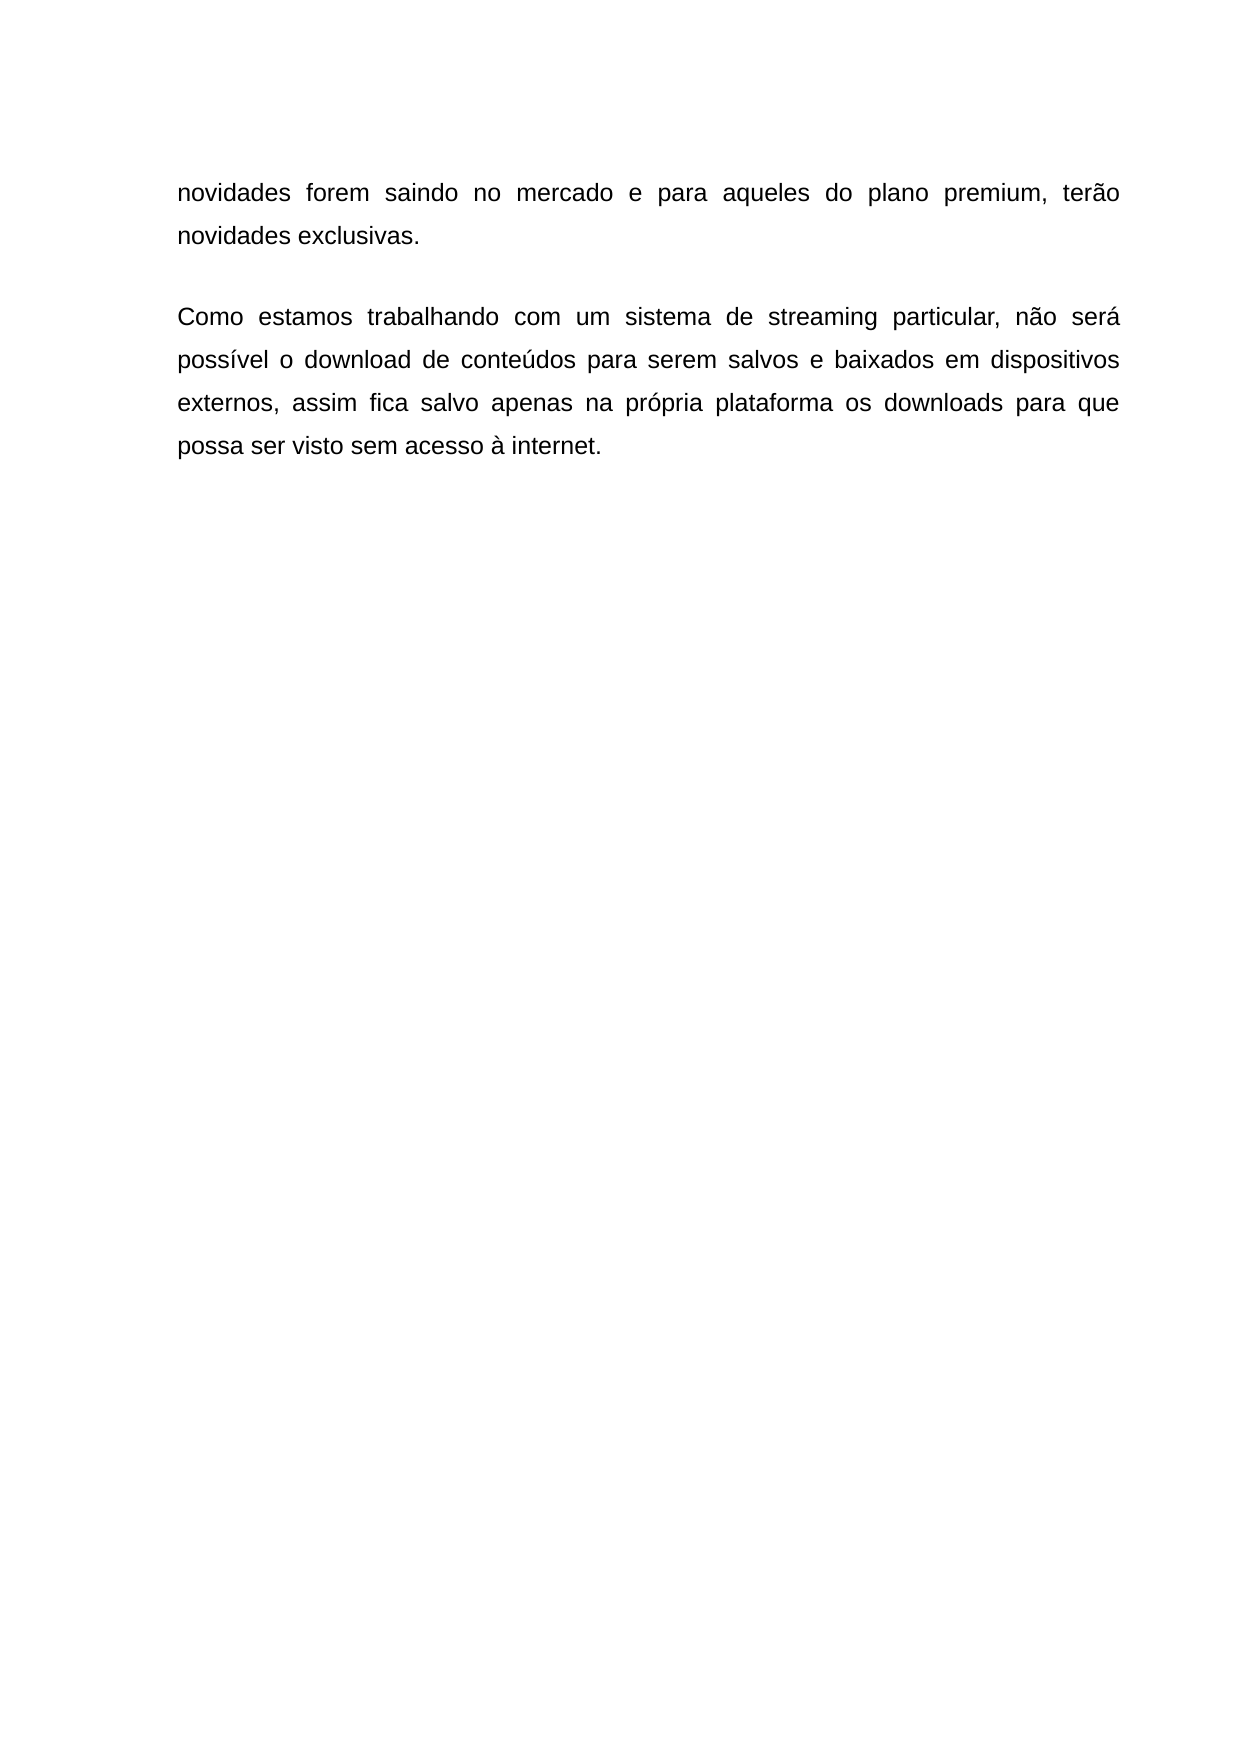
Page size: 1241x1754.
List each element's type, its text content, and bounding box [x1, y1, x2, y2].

text Como estamos trabalhando com um sistema de streaming particular, não será possível o download de conteúdos para serem salvos e baixados em dispositivos externos, assim fica salvo apenas na própria plataforma os downloads para que possa ser visto sem acesso à internet. [177, 302, 1122, 460]
text novidades forem saindo no mercado e para aqueles do plano premium, terão novidades exclusivas. [177, 178, 1122, 250]
